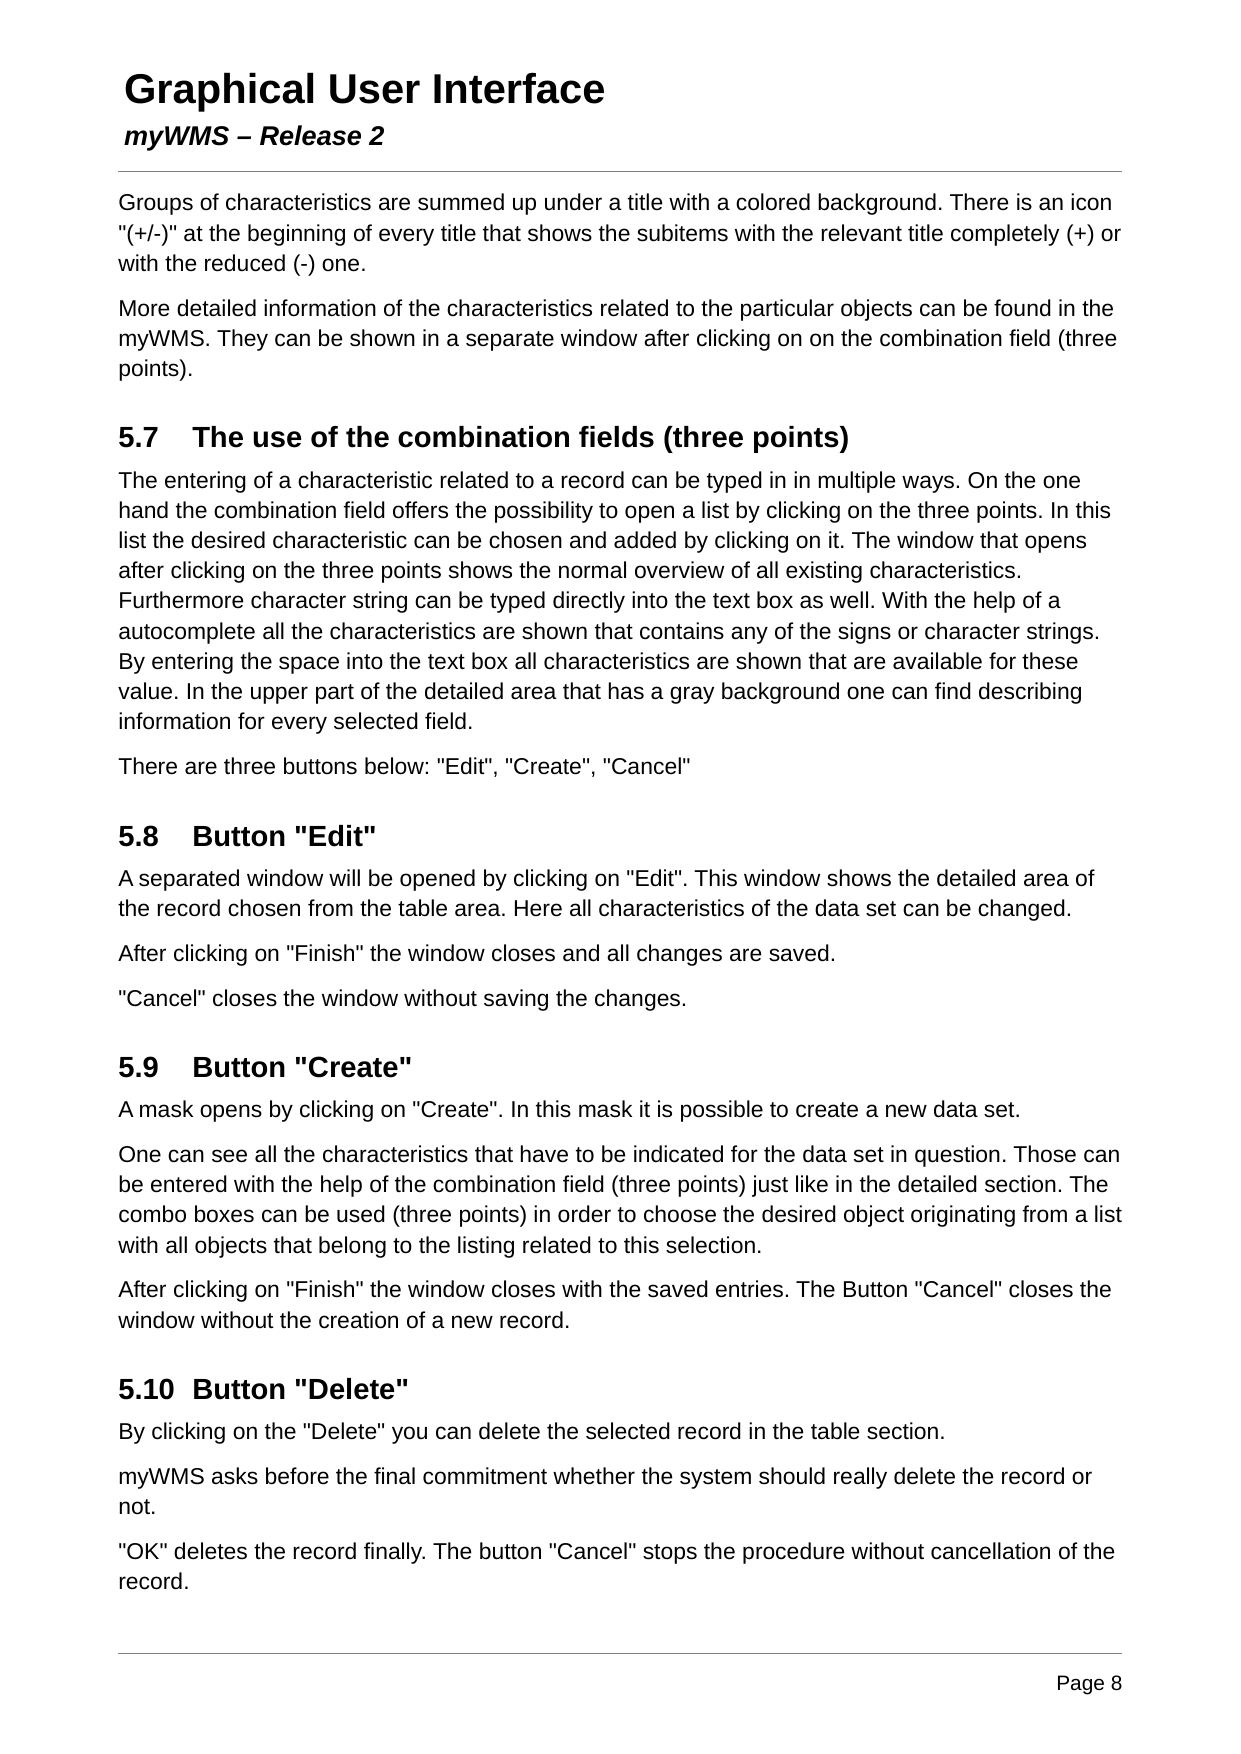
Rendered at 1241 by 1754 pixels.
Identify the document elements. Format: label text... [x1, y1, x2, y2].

text After clicking on "Finish" the window closes with the saved entries. The Button "Cancel" closes the window without the creation of a new record. [118, 1276, 1122, 1333]
text One can see all the characteristics that have to be indicated for the data set in question. Those can be entered with the help of the combination field (three points) just like in the detailed section. The combo boxes can be used (three points) in order to choose the desired object originating from a list with all objects that belong to the listing related to this selection. [118, 1141, 1122, 1258]
text Groups of characteristics are summed up under a title with a colored background. There is an icon "(+/-)" at the beginning of every title that shows the subitems with the relevant title completely (+) or with the reduced (-) one. [118, 189, 1122, 276]
text There are three buttons below: "Edit", "Create", "Cancel" [118, 753, 1122, 779]
text The entering of a characteristic related to a record can be typed in in multiple ways. On the one hand the combination field offers the possibility to open a list by clicking on the three points. In this list the desired characteristic can be chosen and added by clicking on it. The window that opens after clicking on the three points shows the normal overview of all existing characteristics. Furthermore character string can be typed directly into the text box as well. With the help of a autocomplete all the characteristics are shown that contains any of the signs or character strings. By entering the space into the text box all characteristics are shown that are available for these value. In the upper part of the detailed area that has a gray background one can find describing information for every selected field. [118, 467, 1122, 734]
subtitle Button "Delete" [118, 1372, 1122, 1406]
subtitle Button "Edit" [118, 819, 1122, 852]
text A mask opens by clicking on "Create". In this mask it is possible to create a new data set. [118, 1096, 1122, 1122]
text "Cancel" closes the window without saving the changes. [118, 984, 1122, 1011]
text By clicking on the "Delete" you can delete the selected record in the table section. [118, 1418, 1122, 1444]
text More detailed information of the characteristics related to the particular objects can be found in the myWMS. They can be shown in a separate window after clicking on on the combination field (three points). [118, 294, 1122, 381]
subtitle The use of the combination fields (three points) [118, 421, 1122, 454]
text "OK" deletes the record finally. The button "Cancel" stops the procedure without cancellation of the record. [118, 1538, 1122, 1594]
subtitle Button "Create" [118, 1050, 1122, 1084]
text A separated window will be opened by clicking on "Edit". This window shows the detailed area of the record chosen from the table area. Here all characteristics of the data set can be changed. [118, 865, 1122, 921]
text myWMS asks before the final commitment whether the system should really delete the record or not. [118, 1463, 1122, 1519]
text After clicking on "Finish" the window closes and all changes are saved. [118, 940, 1122, 966]
